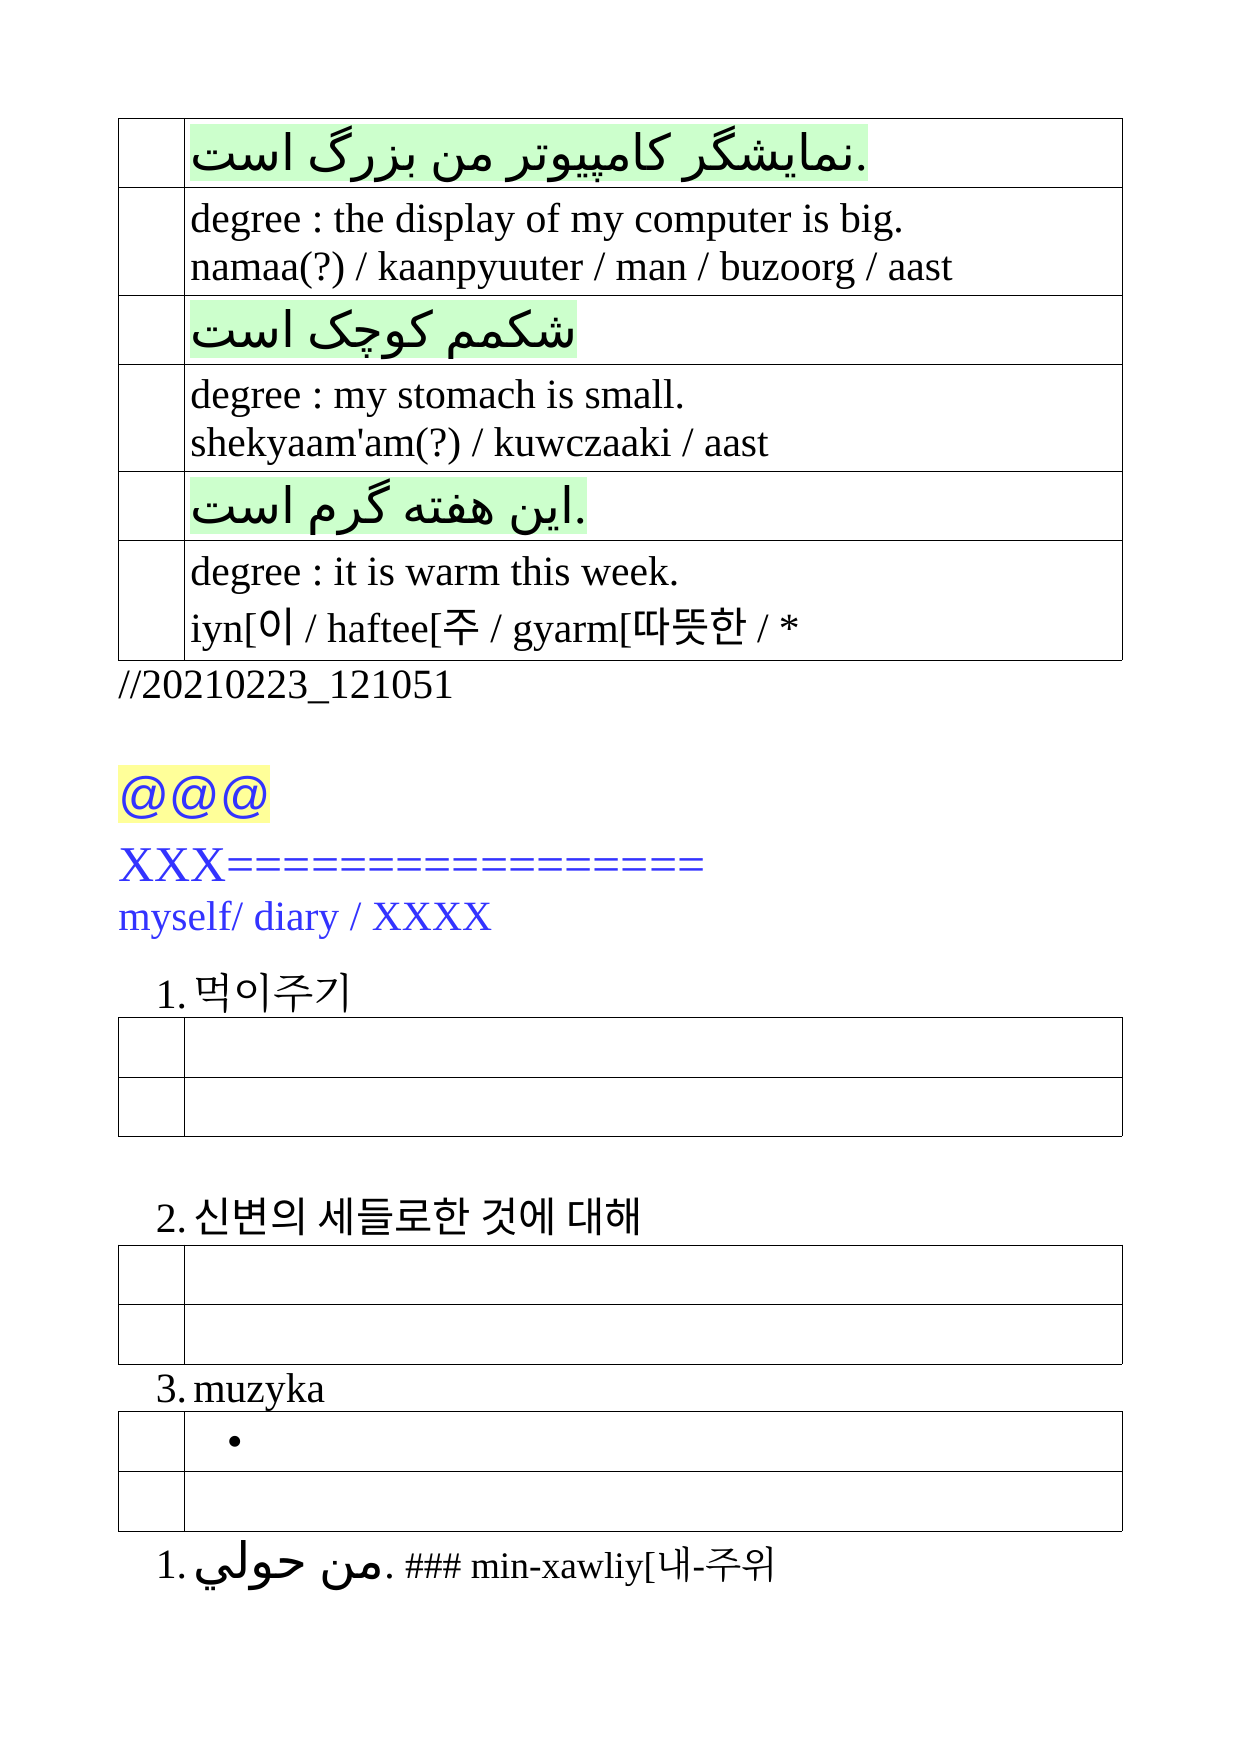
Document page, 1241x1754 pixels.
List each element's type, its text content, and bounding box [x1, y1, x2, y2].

list 먹이주기 [156, 969, 1122, 1017]
table_cell [119, 541, 184, 660]
table_cell این هفته گرم است. [185, 472, 1122, 540]
table_header [119, 1018, 184, 1077]
text XXX================= [118, 834, 1122, 892]
table_header نمایشگر کامپیوتر من بزرگ است. [185, 119, 1122, 187]
table_header [185, 1412, 1122, 1471]
table_cell [119, 365, 184, 471]
table_cell شکمم کوچک است [185, 296, 1122, 364]
table_cell [185, 1305, 1122, 1363]
table_cell [119, 472, 184, 540]
text //20210223_121051 [118, 661, 1122, 708]
table_cell [119, 1472, 184, 1531]
table_cell [119, 1305, 184, 1363]
table_cell degree : the display of my computer is big. namaa(?) / kaanpyuuter / man / buzoorg / aast [185, 188, 1122, 294]
table_header [119, 1412, 184, 1471]
table_header [119, 1246, 184, 1304]
table_cell [185, 1472, 1122, 1531]
list muzyka [156, 1365, 1122, 1411]
list من حولي. ### min-xawliy[내-주위 [156, 1532, 1122, 1591]
table_cell degree : it is warm this week. iyn[이 / haftee[주 / gyarm[따뜻한 / * [185, 541, 1122, 660]
table_header [119, 119, 184, 187]
list 신변의 세들로한 것에 대해 [156, 1184, 1122, 1244]
table_header [185, 1018, 1122, 1077]
table_cell [185, 1078, 1122, 1136]
text myself/ diary / XXXX [118, 892, 1122, 940]
table_cell [119, 296, 184, 364]
table_cell degree : my stomach is small. shekyaam'am(?) / kuwczaaki / aast [185, 365, 1122, 471]
table_cell [119, 1078, 184, 1136]
table_header [185, 1246, 1122, 1304]
table_cell [119, 188, 184, 294]
text @@@ [118, 765, 1122, 823]
